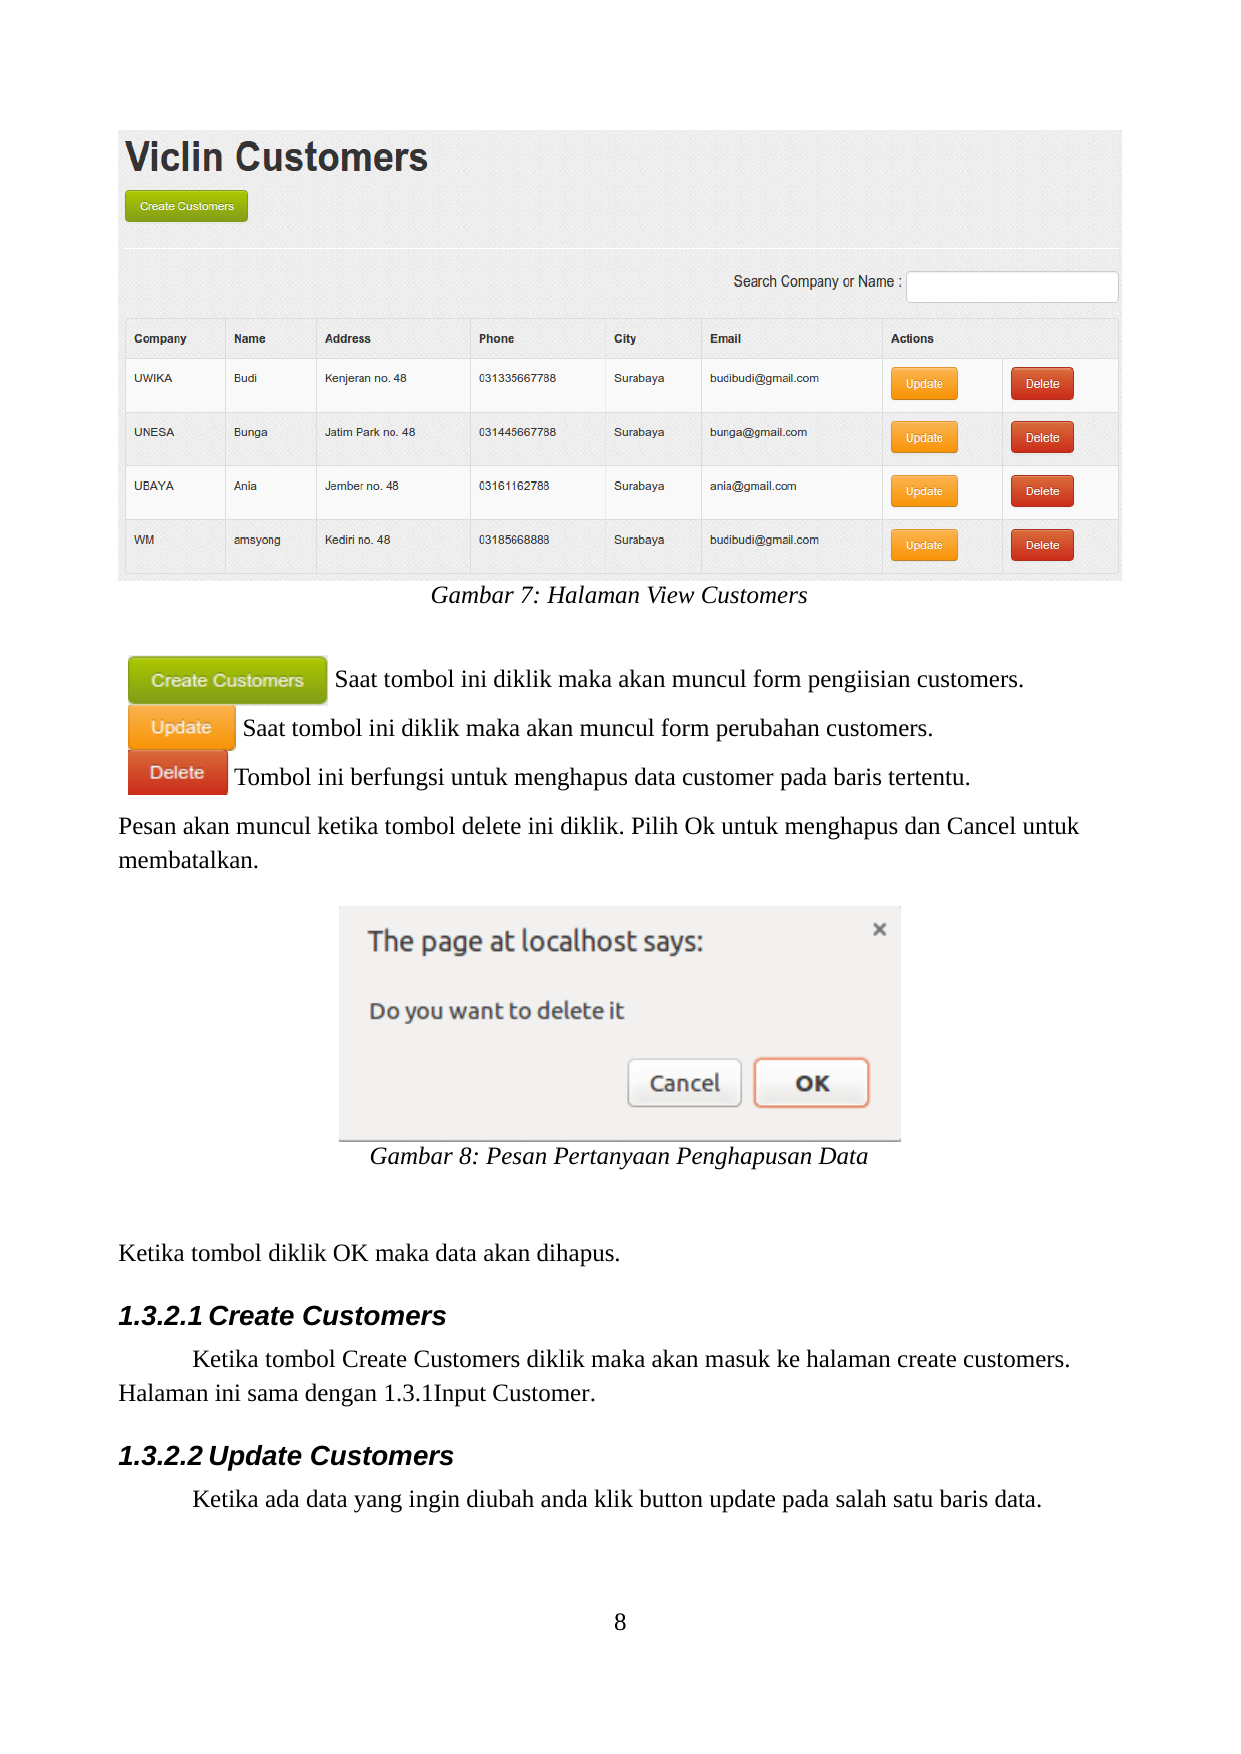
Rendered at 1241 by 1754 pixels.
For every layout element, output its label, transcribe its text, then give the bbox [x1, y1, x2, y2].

subtitle Update Customers [118, 1440, 1122, 1472]
text Ketika ada data yang ingin diubah anda klik button update pada salah satu baris data. [118, 1484, 1122, 1513]
text Tombol ini berfungsi untuk menghapus data customer pada baris tertentu. [229, 762, 1122, 791]
picture [128, 655, 329, 795]
text Ketika tombol diklik OK maka data akan dihapus. [118, 1238, 1122, 1267]
text Pesan akan muncul ketika tombol delete ini diklik. Pilih Ok untuk menghapus dan Cancel untuk membatalkan. [118, 811, 1122, 874]
text Gambar 8: Pesan Pertanyaan Penghapusan Data [339, 1142, 901, 1170]
text Saat tombol ini diklik maka akan muncul form pengiisian customers. [329, 664, 1122, 692]
text Saat tombol ini diklik maka akan muncul form perubahan customers. [236, 713, 1122, 741]
text Gambar 7: Halaman View Customers [118, 581, 1122, 609]
picture [118, 130, 1123, 581]
subtitle Create Customers [118, 1299, 1122, 1331]
text Ketika tombol Create Customers diklik maka akan masuk ke halaman create customers. Halaman ini sama dengan 1.3.1Input Customer. [118, 1344, 1122, 1407]
picture [338, 906, 902, 1142]
